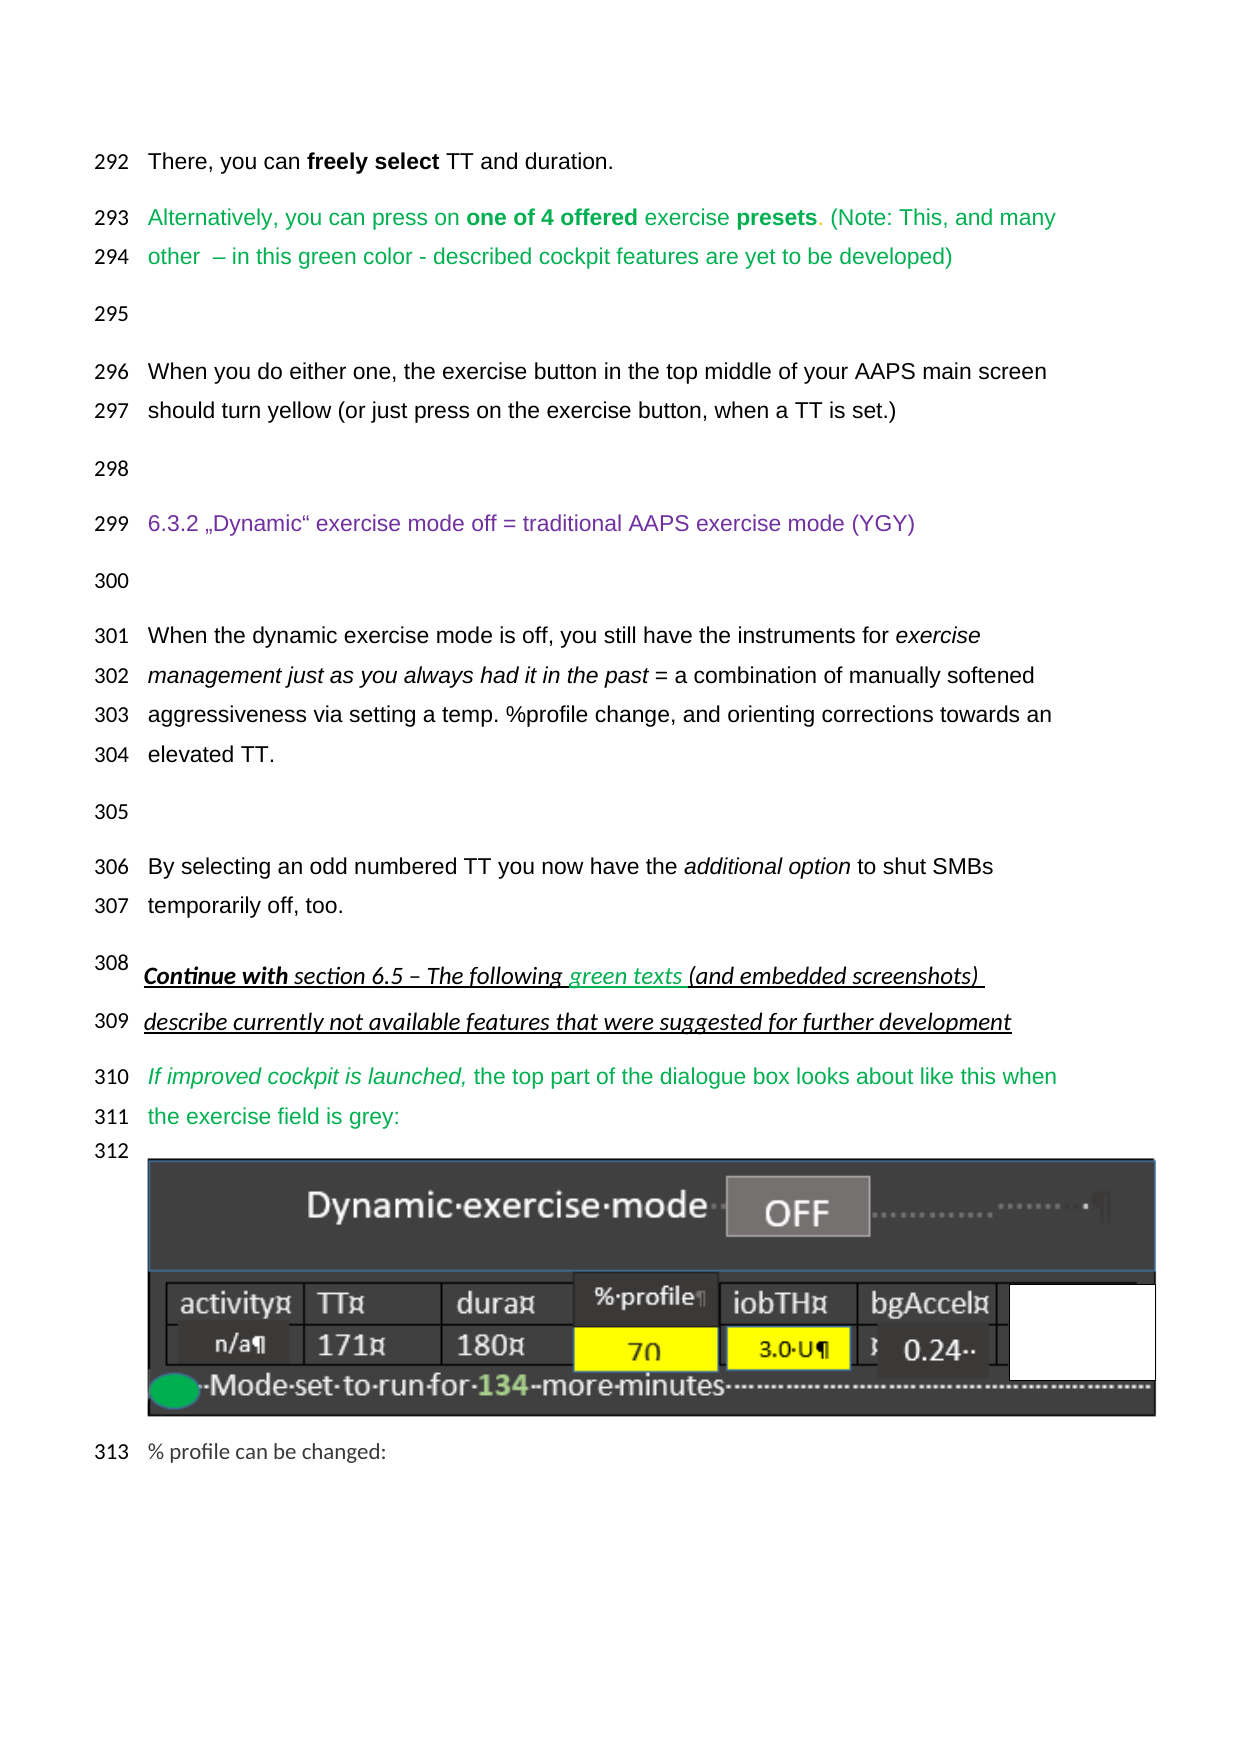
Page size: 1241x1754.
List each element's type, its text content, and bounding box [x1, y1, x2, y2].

text % profile can be changed: [148, 1437, 1093, 1465]
text When you do either one, the exercise button in the top middle of your AAPS main screen should turn yellow (or just press on the exercise button, when a TT is set.) [148, 358, 1093, 424]
text 70 % [1025, 1337, 1140, 1373]
text 6.3.2 „Dynamic“ exercise mode off = traditional AAPS exercise mode (YGY) [148, 510, 1093, 536]
text Continue with section 6.5 – The following green texts (and embedded screenshots) describe currently not available features that were suggested for further development [143, 960, 1051, 1036]
text There, you can freely select TT and duration. [148, 148, 1093, 174]
text effect.sens. [1025, 1293, 1140, 1321]
text When the dynamic exercise mode is off, you still have the instruments for exercise management just as you always had it in the past = a combination of manually softened aggressiveness via setting a temp. %profile change, and orienting corrections towards an elevated TT. [148, 622, 1093, 767]
text If improved cockpit is launched, the top part of the dialogue box looks about like this when the exercise field is grey: [148, 1063, 1093, 1129]
text Alternatively, you can press on one of 4 offered exercise presets. (Note: This, and many other – in this green color - described cockpit features are yet to be developed) [148, 204, 1093, 269]
text By selecting an odd numbered TT you now have the additional option to shut SMBs temporarily off, too. [148, 853, 1093, 919]
